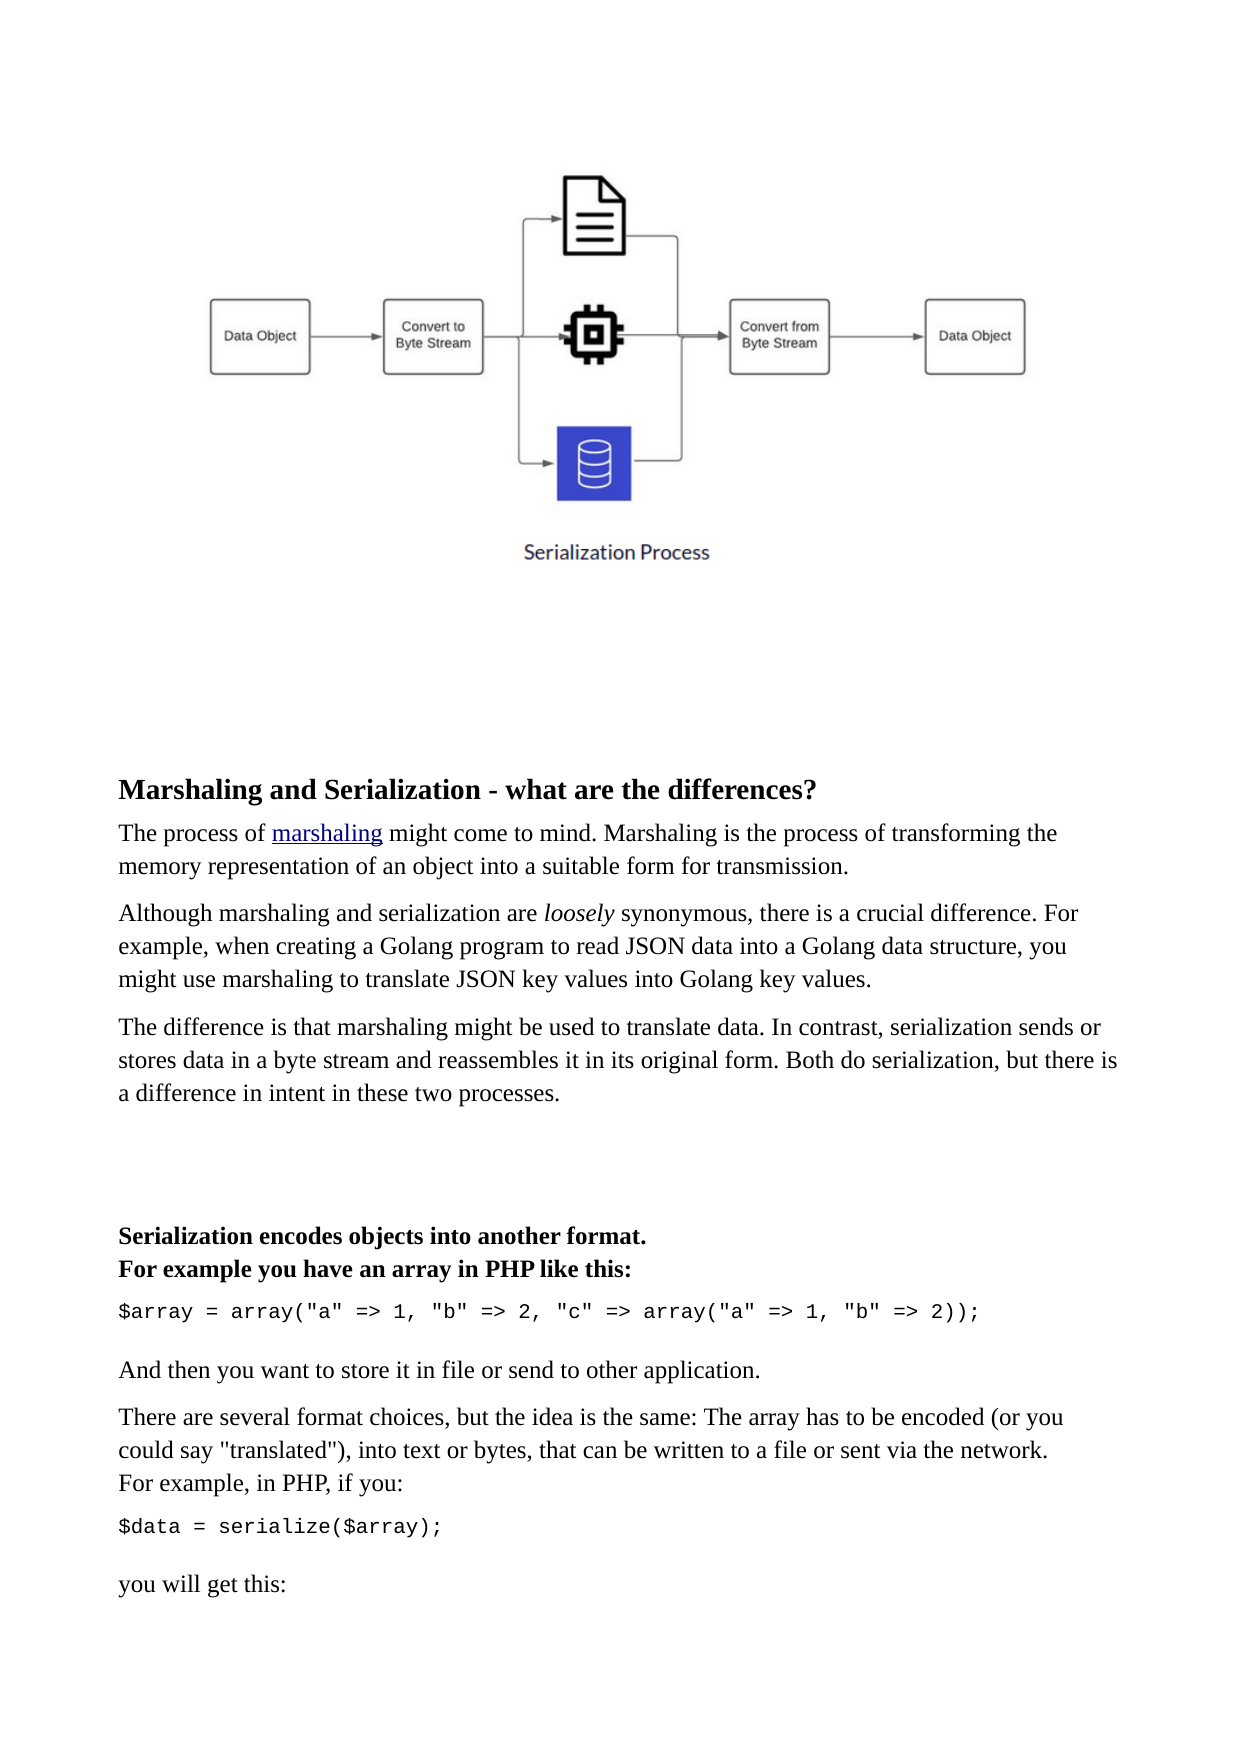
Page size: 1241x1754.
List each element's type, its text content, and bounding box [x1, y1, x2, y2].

text $array = array("a" => 1, "b" => 2, "c" => array("a" => 1, "b" => 2)); [118, 1302, 1122, 1325]
picture [118, 118, 1123, 611]
text The process of marshaling might come to mind. Marshaling is the process of transforming the memory representation of an object into a suitable form for transmission. [118, 818, 1122, 879]
text There are several format choices, but the idea is the same: The array has to be encoded (or you could say "translated"), into text or bytes, that can be written to a file or sent via the network. For example, in PHP, if you: [118, 1402, 1122, 1497]
text And then you want to store it in file or send to other application. [118, 1355, 1122, 1383]
text you will get this: [118, 1569, 1122, 1598]
text Although marshaling and serialization are loosely synonymous, there is a crucial difference. For example, when creating a Golang program to read JSON data into a Golang data structure, you might use marshaling to translate JSON key values into Golang key values. [118, 898, 1122, 993]
subtitle Marshaling and Serialization - what are the differences? [118, 772, 1122, 805]
text $data = serialize($array); [118, 1516, 1122, 1539]
text Serialization encodes objects into another format. For example you have an array in PHP like this: [118, 1221, 1122, 1283]
text The difference is that marshaling might be used to translate data. In contrast, serialization sends or stores data in a byte stream and reassembles it in its original form. Both do serialization, but there is a difference in intent in these two processes. [118, 1012, 1122, 1107]
